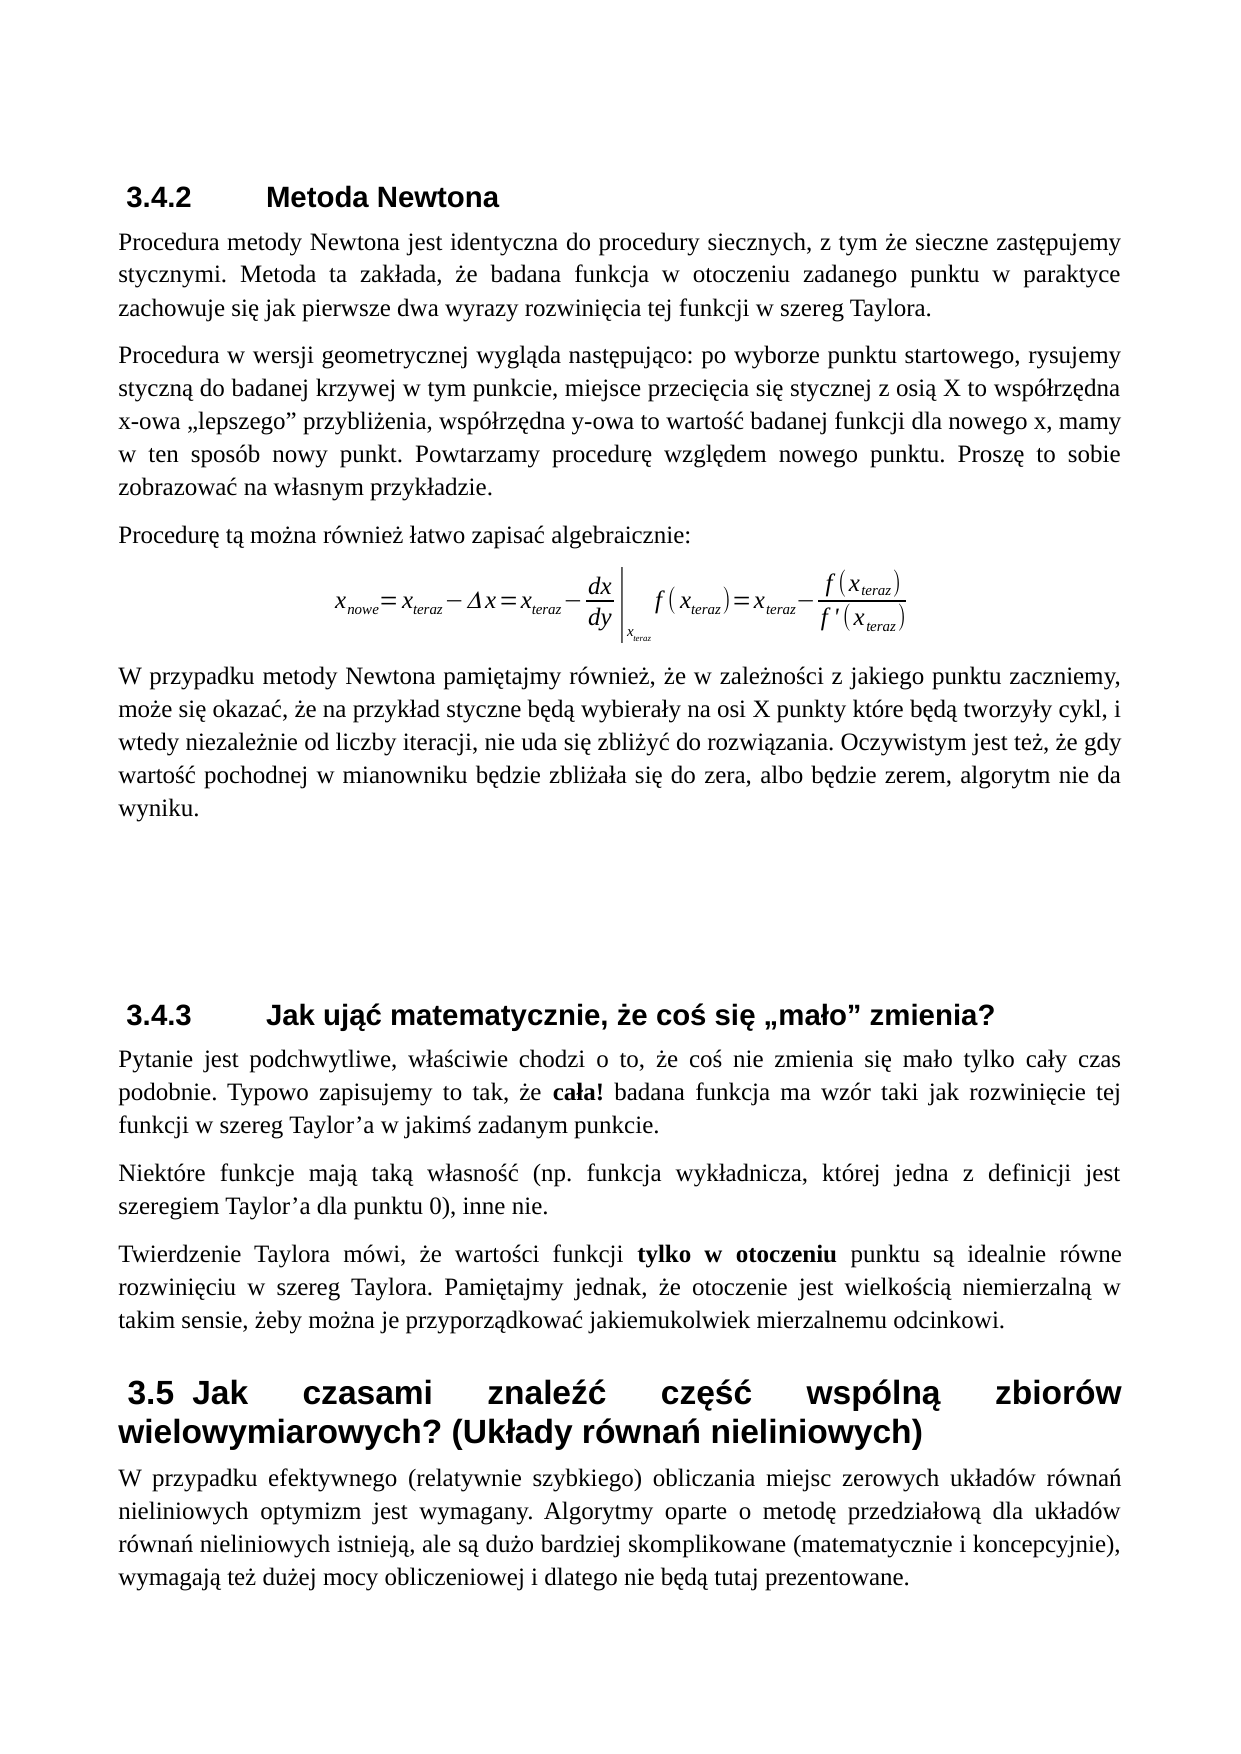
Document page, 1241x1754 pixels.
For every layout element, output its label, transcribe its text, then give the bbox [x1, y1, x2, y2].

text Procedurę tą można również łatwo zapisać algebraicznie: [118, 520, 1122, 549]
text Procedura w wersji geometrycznej wygląda następująco: po wyborze punktu startowego, rysujemy styczną do badanej krzywej w tym punkcie, miejsce przecięcia się stycznej z osią X to współrzędna x-owa „lepszego” przybliżenia, współrzędna y-owa to wartość badanej funkcji dla nowego x, mamy w ten sposób nowy punkt. Powtarzamy procedurę względem nowego punktu. Proszę to sobie zobrazować na własnym przykładzie. [118, 340, 1122, 501]
text Twierdzenie Taylora mówi, że wartości funkcji tylko w otoczeniu punktu są idealnie równe rozwinięciu w szereg Taylora. Pamiętajmy jednak, że otoczenie jest wielkością niemierzalną w takim sensie, żeby można je przyporządkować jakiemukolwiek mierzalnemu odcinkowi. [118, 1239, 1122, 1333]
text Pytanie jest podchwytliwe, właściwie chodzi o to, że coś nie zmienia się mało tylko cały czas podobnie. Typowo zapisujemy to tak, że cała! badana funkcja ma wzór taki jak rozwinięcie tej funkcji w szereg Taylor’a w jakimś zadanym punkcie. [118, 1044, 1122, 1139]
subtitle Jak ująć matematycznie, że coś się „mało” zmienia? [118, 998, 1122, 1032]
text W przypadku efektywnego (relatywnie szybkiego) obliczania miejsc zerowych układów równań nieliniowych optymizm jest wymagany. Algorytmy oparte o metodę przedziałową dla układów równań nieliniowych istnieją, ale są dużo bardziej skomplikowane (matematycznie i koncepcyjnie), wymagają też dużej mocy obliczeniowej i dlatego nie będą tutaj prezentowane. [118, 1463, 1122, 1591]
text Procedura metody Newtona jest identyczna do procedury siecznych, z tym że sieczne zastępujemy stycznymi. Metoda ta zakłada, że badana funkcja w otoczeniu zadanego punktu w paraktyce zachowuje się jak pierwsze dwa wyrazy rozwinięcia tej funkcji w szereg Taylora. [118, 227, 1122, 321]
subtitle Metoda Newtona [118, 180, 1122, 214]
text W przypadku metody Newtona pamiętajmy również, że w zależności z jakiego punktu zaczniemy, może się okazać, że na przykład styczne będą wybierały na osi X punkty które będą tworzyły cykl, i wtedy niezależnie od liczby iteracji, nie uda się zbliżyć do rozwiązania. Oczywistym jest też, że gdy wartość pochodnej w mianowniku będzie zbliżała się do zera, albo będzie zerem, algorytm nie da wyniku. [118, 661, 1122, 822]
text Niektóre funkcje mają taką własność (np. funkcja wykładnicza, której jedna z definicji jest szeregiem Taylor’a dla punktu 0), inne nie. [118, 1158, 1122, 1220]
subtitle Jak czasami znaleźć część wspólną zbiorów wielowymiarowych? (Układy równań nieliniowych) [118, 1373, 1122, 1450]
